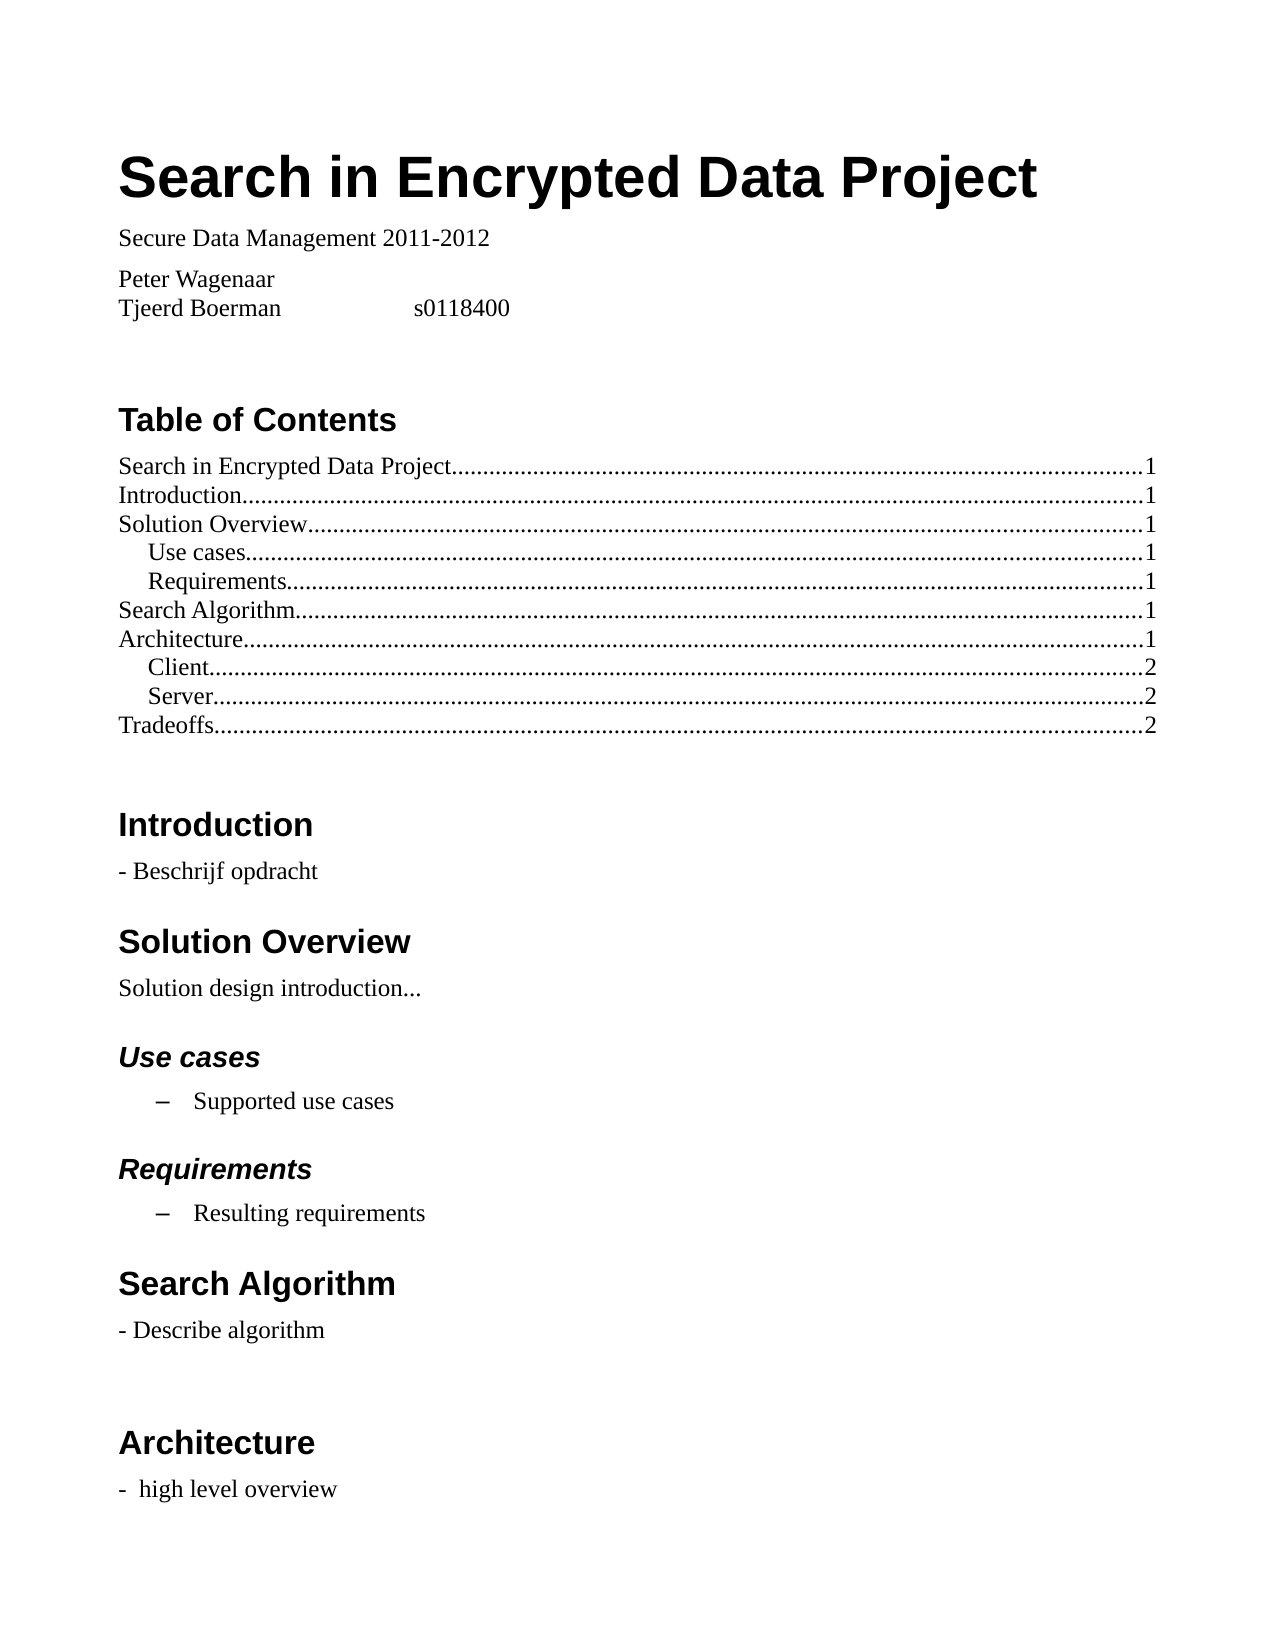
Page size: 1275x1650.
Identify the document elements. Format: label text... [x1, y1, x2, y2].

subtitle Solution Overview [118, 922, 1157, 961]
subtitle Search Algorithm [118, 1264, 1157, 1303]
text - Describe algorithm [118, 1315, 1157, 1344]
text Architecture 1 [118, 624, 1157, 652]
text Server 2 [148, 681, 1157, 710]
text Tradeoffs 2 [118, 710, 1157, 739]
subtitle Use cases [118, 1040, 1157, 1073]
text Secure Data Management 2011-2012 [118, 223, 1157, 251]
text - high level overview [118, 1474, 1157, 1503]
text Search Algorithm 1 [118, 595, 1157, 624]
text Peter Wagenaar Tjeerd Boerman s0118400 [118, 264, 1157, 321]
text Client 2 [148, 652, 1157, 681]
subtitle Introduction [118, 805, 1157, 843]
list Resulting requirements [156, 1198, 1157, 1227]
text Requirements 1 [148, 566, 1157, 595]
text Solution Overview 1 [118, 509, 1157, 537]
text Use cases 1 [148, 537, 1157, 566]
subtitle Search in Encrypted Data Project [118, 143, 1157, 210]
subtitle Architecture [118, 1423, 1157, 1462]
list Supported use cases [156, 1086, 1157, 1114]
subtitle Requirements [118, 1152, 1157, 1186]
text - Beschrijf opdracht [118, 856, 1157, 885]
subtitle Table of Contents [118, 400, 1157, 439]
text Introduction 1 [118, 480, 1157, 509]
text Solution design introduction... [118, 973, 1157, 1002]
text Search in Encrypted Data Project 1 [118, 451, 1157, 480]
